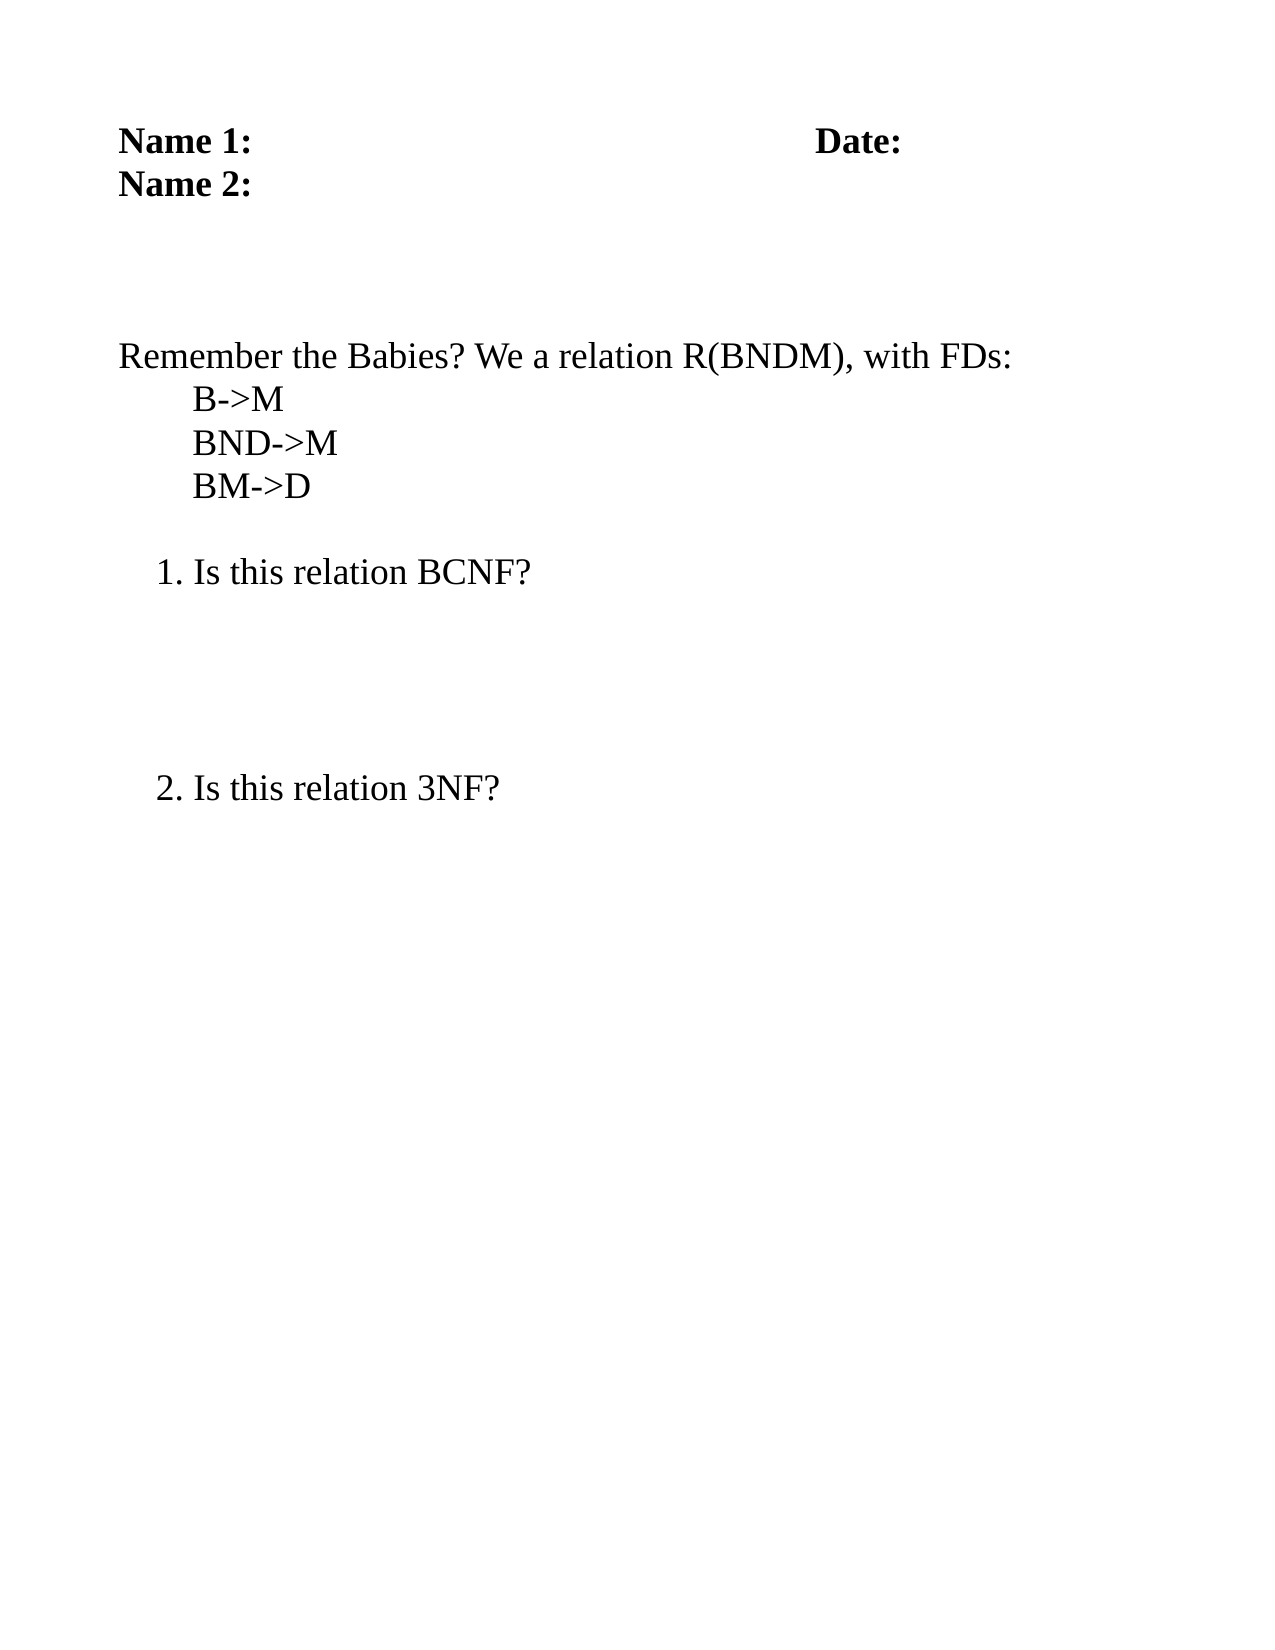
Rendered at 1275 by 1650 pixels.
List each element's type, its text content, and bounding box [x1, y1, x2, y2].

list Is this relation BCNF? [156, 549, 1157, 722]
text Name 2: [118, 161, 1157, 204]
text Remember the Babies? We a relation R(BNDM), with FDs: [118, 334, 1157, 377]
list Is this relation 3NF? [156, 765, 1157, 808]
text B->M [118, 377, 1157, 420]
text BND->M [118, 420, 1157, 463]
text BM->D [118, 463, 1157, 506]
text Name 1: Date: [118, 118, 1157, 161]
